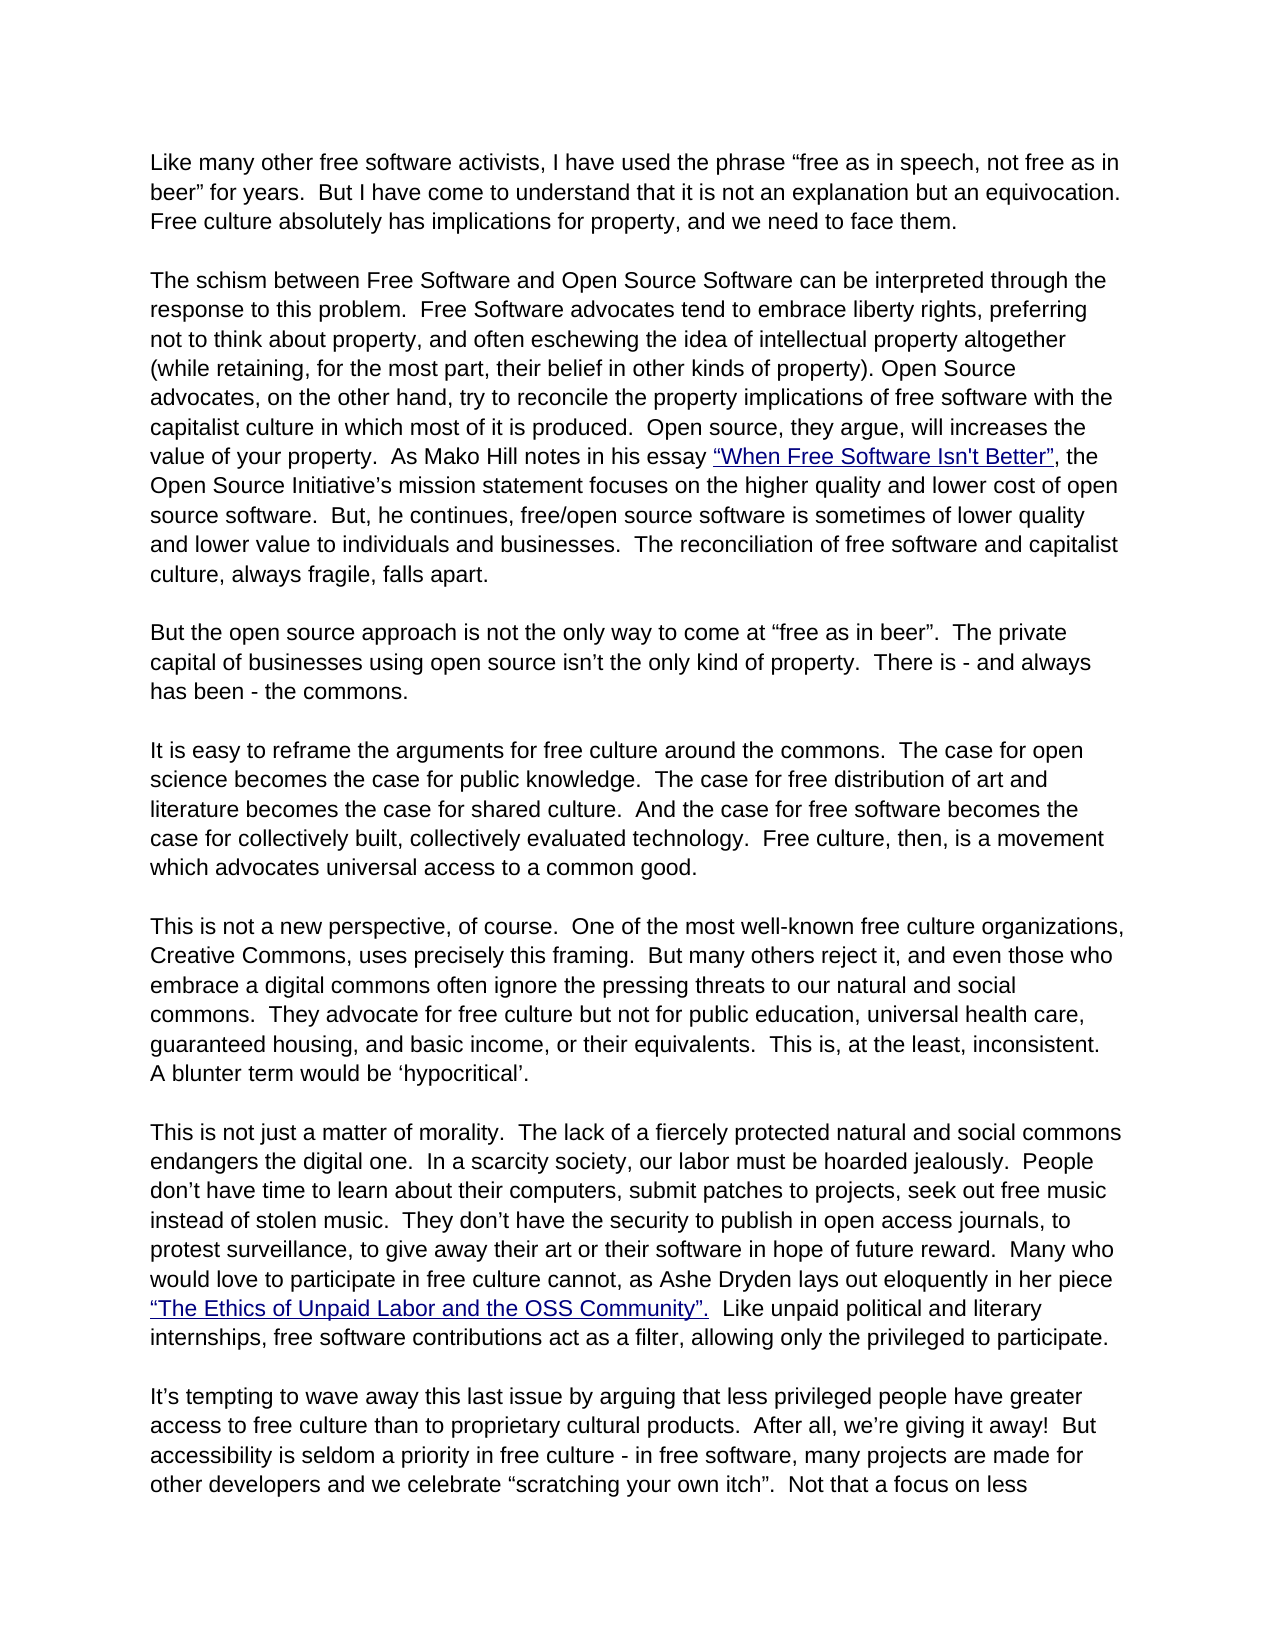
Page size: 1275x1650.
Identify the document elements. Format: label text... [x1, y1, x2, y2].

text This is not just a matter of morality. The lack of a fiercely protected natural and social commons endangers the digital one. In a scarcity society, our labor must be hoarded jealously. People don’t have time to learn about their computers, submit patches to projects, seek out free music instead of stolen music. They don’t have the security to publish in open access journals, to protest surveillance, to give away their art or their software in hope of future reward. Many who would love to participate in free culture cannot, as Ashe Dryden lays out eloquently in her piece “The Ethics of Unpaid Labor and the OSS Community”. Like unpaid political and literary internships, free software contributions act as a filter, allowing only the privileged to participate. [150, 1119, 1125, 1351]
text But the open source approach is not the only way to come at “free as in beer”. The private capital of businesses using open source isn’t the only kind of property. There is - and always has been - the commons. [150, 620, 1125, 704]
text It’s tempting to wave away this last issue by arguing that less privileged people have greater access to free culture than to proprietary cultural products. After all, we’re giving it away! But accessibility is seldom a priority in free culture - in free software, many projects are made for other developers and we celebrate “scratching your own itch”. Not that a focus on less [150, 1384, 1125, 1497]
text Like many other free software activists, I have used the phrase “free as in speech, not free as in beer” for years. But I have come to understand that it is not an explanation but an equivocation. Free culture absolutely has implications for property, and we need to face them. [150, 150, 1125, 234]
text The schism between Free Software and Open Source Software can be interpreted through the response to this problem. Free Software advocates tend to embrace liberty rights, preferring not to think about property, and often eschewing the idea of intellectual property altogether (while retaining, for the most part, their belief in other kinds of property). Open Source advocates, on the other hand, try to reconcile the property implications of free software with the capitalist culture in which most of it is produced. Open source, they argue, will increases the value of your property. As Mako Hill notes in his essay “When Free Software Isn't Better”, the Open Source Initiative’s mission statement focuses on the higher quality and lower cost of open source software. But, he continues, free/open source software is sometimes of lower quality and lower value to individuals and businesses. The reconciliation of free software and capitalist culture, always fragile, falls apart. [150, 267, 1125, 587]
text This is not a new perspective, of course. One of the most well-known free culture organizations, Creative Commons, uses precisely this framing. But many others reject it, and even those who embrace a digital commons often ignore the pressing threats to our natural and social commons. They advocate for free culture but not for public education, universal health care, guaranteed housing, and basic income, or their equivalents. This is, at the least, inconsistent. A blunter term would be ‘hypocritical’. [150, 884, 1125, 1086]
text It is easy to reframe the arguments for free culture around the commons. The case for open science becomes the case for public knowledge. The case for free distribution of art and literature becomes the case for shared culture. And the case for free software becomes the case for collectively built, collectively evaluated technology. Free culture, then, is a movement which advocates universal access to a common good. [150, 737, 1125, 881]
